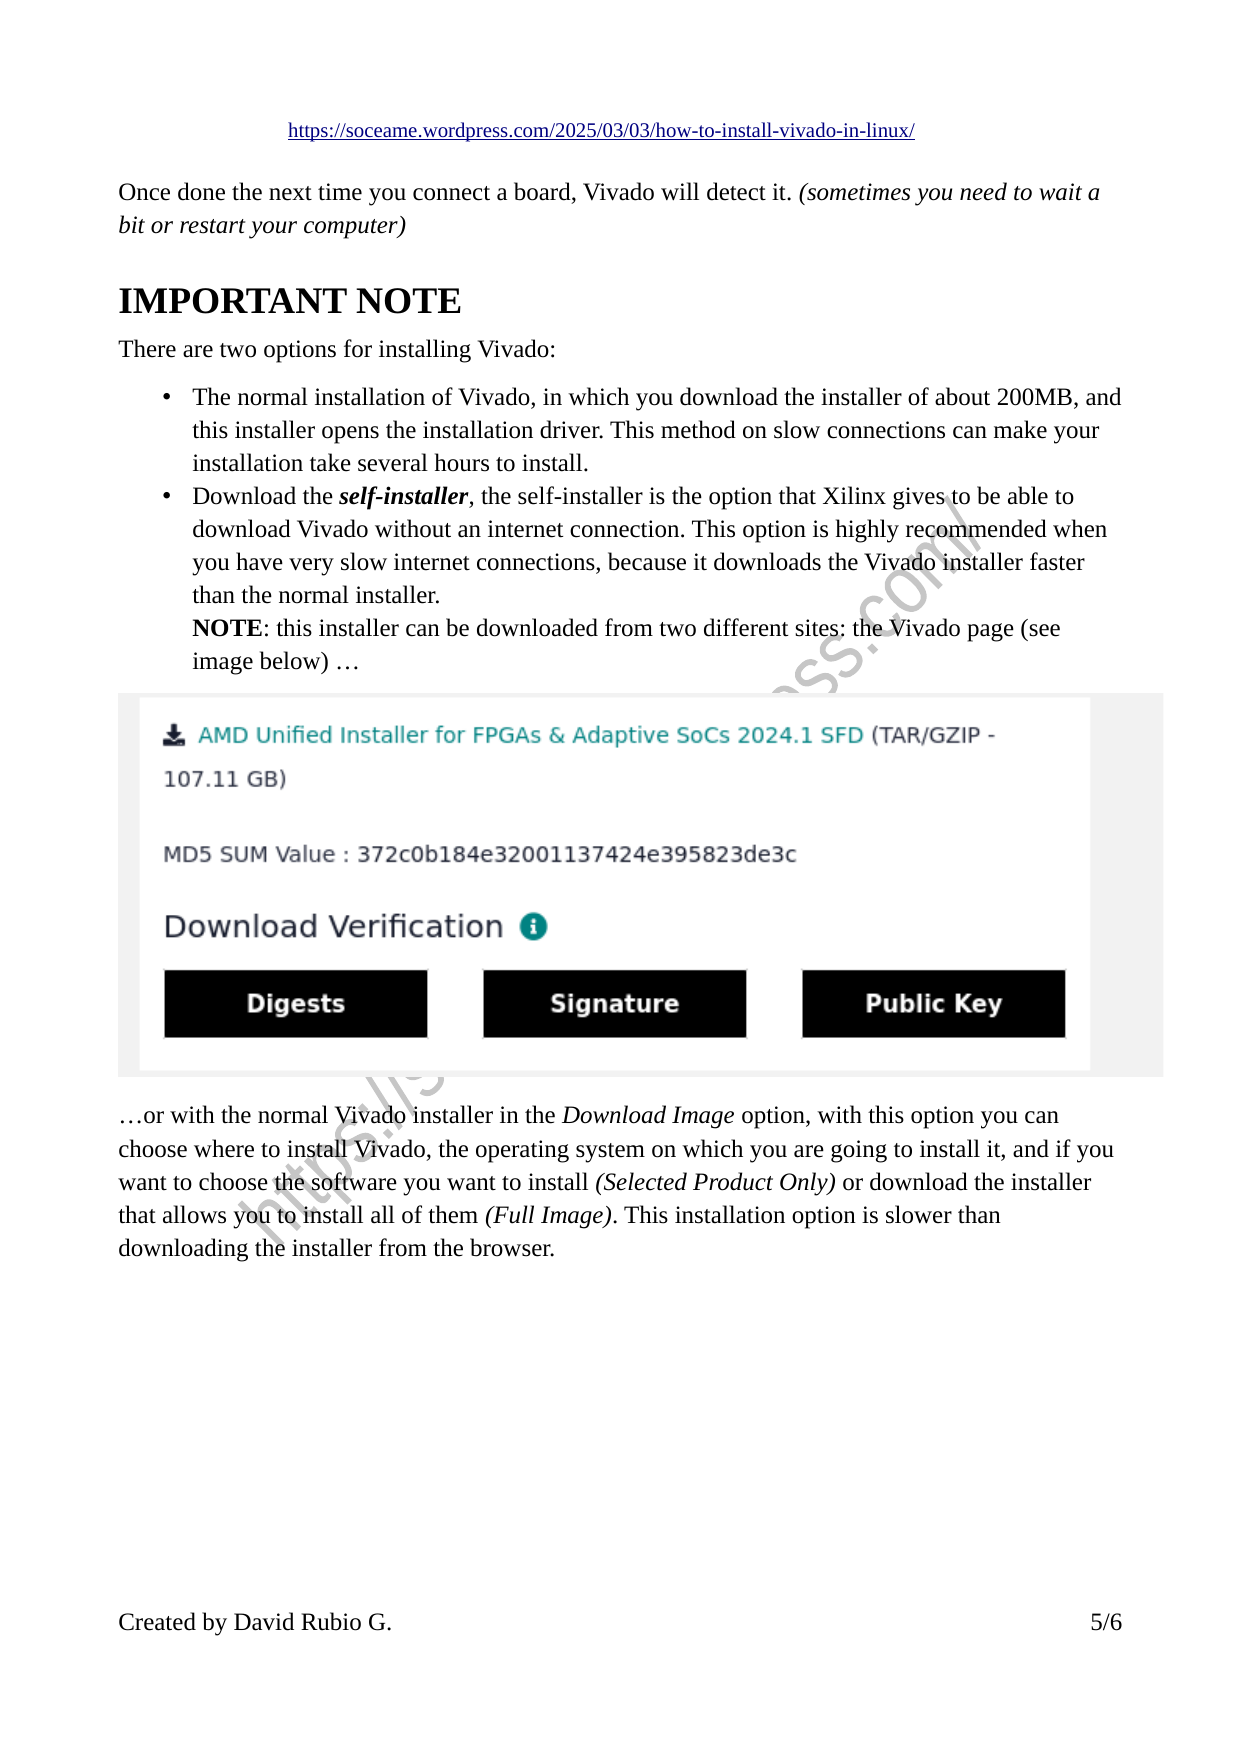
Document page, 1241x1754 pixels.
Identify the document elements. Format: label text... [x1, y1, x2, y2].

subtitle IMPORTANT NOTE [118, 278, 1122, 322]
text …or with the normal Vivado installer in the Download Image option, with this option you can choose where to install Vivado, the operating system on which you are going to install it, and if you want to choose the software you want to install (Selected Product Only) or download the installer that allows you to install all of them (Full Image). This installation option is slower than downloading the installer from the browser. [118, 1101, 1122, 1261]
text Once done the next time you connect a board, Vivado will detect it. (sometimes you need to wait a bit or restart your computer) [118, 177, 1122, 239]
picture [118, 693, 1164, 1077]
list Download the self-installer, the self-installer is the option that Xilinx gives to be able to download Vivado without an internet connection. This option is highly recommended when you have very slow internet connections, because it downloads the Vivado installer faster than the normal installer. NOTE: this installer can be downloaded from two different sites: the Vivado page (see image below) … [162, 481, 1122, 675]
list The normal installation of Vivado, in which you download the installer of about 200MB, and this installer opens the installation driver. This method on slow connections can make your installation take several hours to install. [162, 382, 1122, 477]
text There are two options for installing Vivado: [118, 334, 1122, 363]
